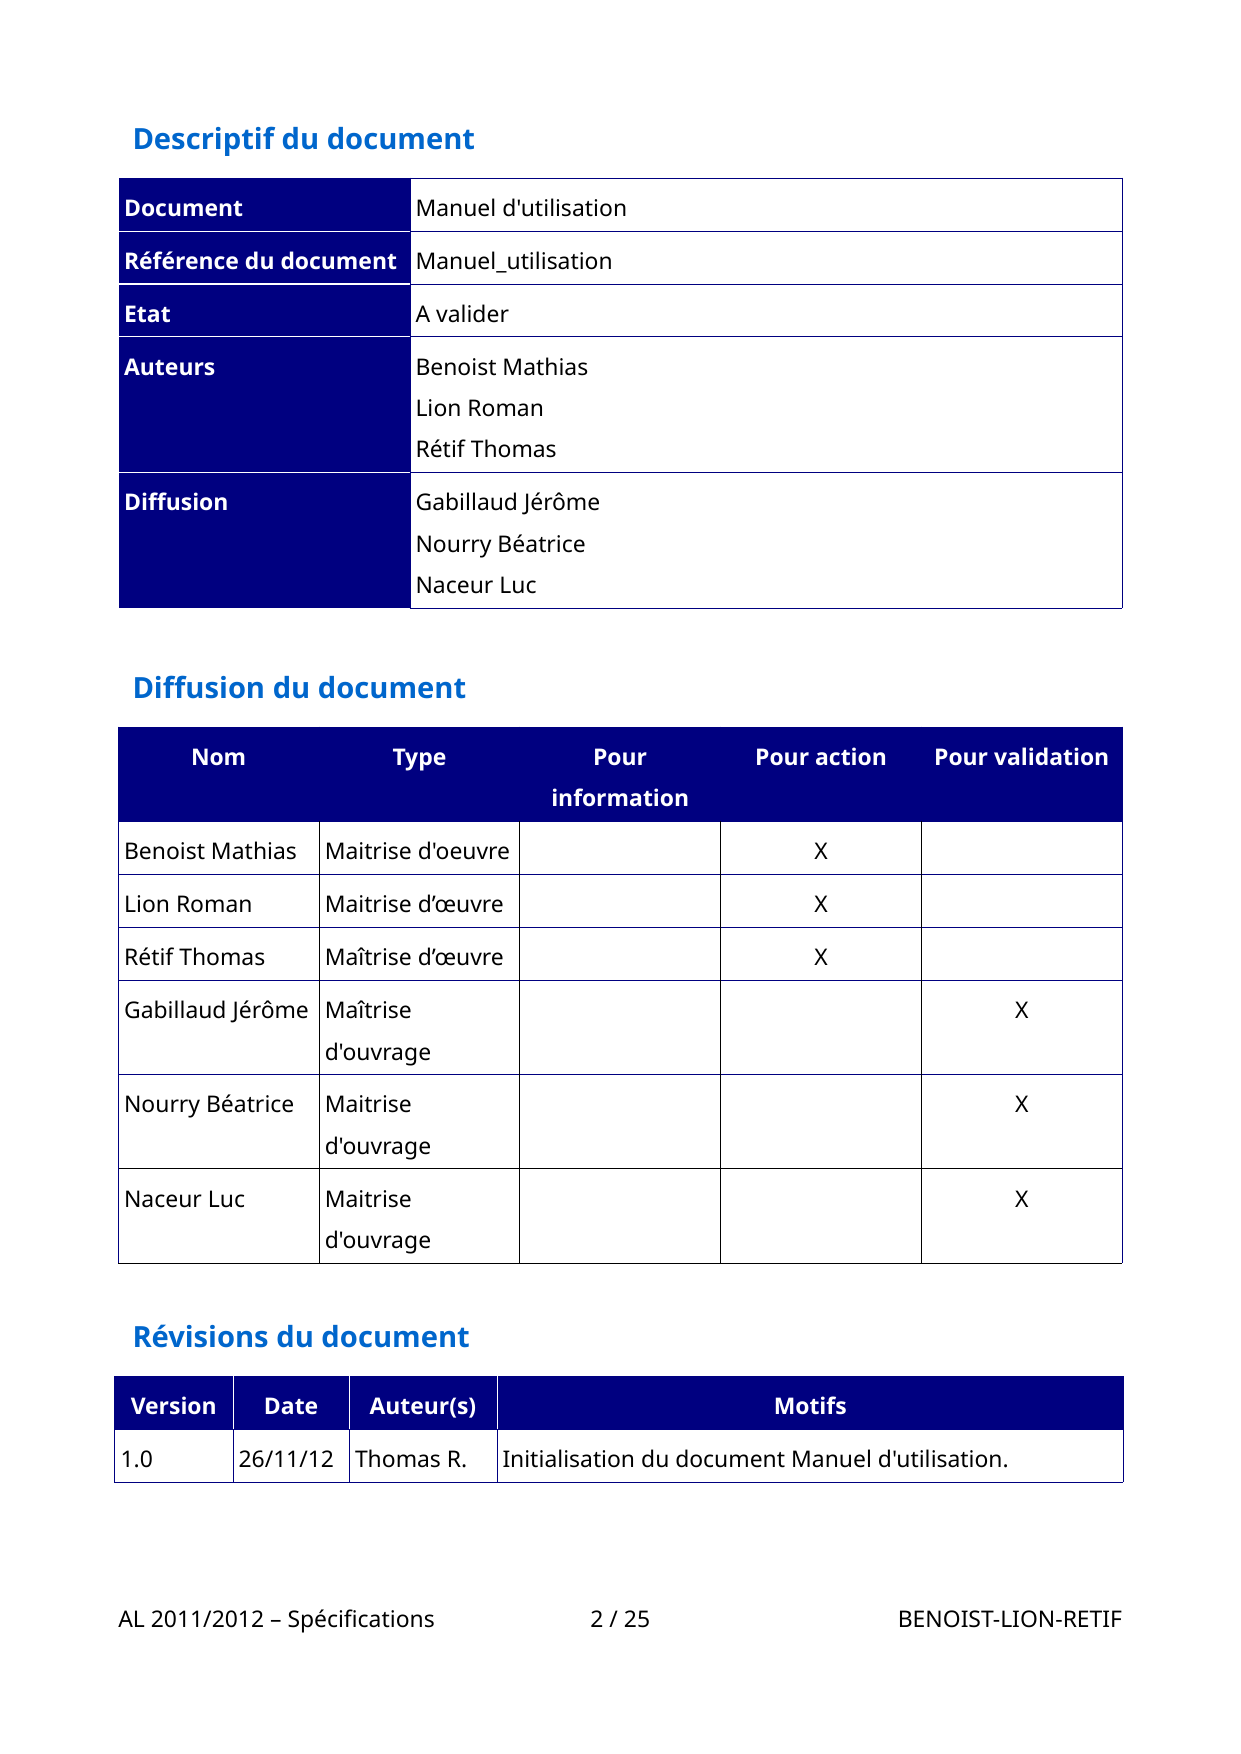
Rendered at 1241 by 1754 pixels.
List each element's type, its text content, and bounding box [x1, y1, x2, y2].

table_cell [721, 981, 921, 1074]
table_header Nom [119, 728, 319, 821]
table_cell Naceur Luc [119, 1169, 319, 1262]
table_cell X [721, 822, 921, 874]
table_cell Thomas R. [350, 1430, 497, 1482]
table_header Type [320, 728, 519, 821]
table_cell Gabillaud Jérôme [119, 981, 319, 1074]
table_cell [922, 875, 1122, 927]
table_cell Référence du document [119, 232, 410, 283]
table_header Document [119, 179, 410, 231]
table_header Pour information [520, 728, 720, 821]
table_cell [520, 875, 720, 927]
table_cell Nourry Béatrice [119, 1075, 319, 1168]
table_cell [520, 981, 720, 1074]
table_cell 26/11/12 [234, 1430, 349, 1482]
table_cell [520, 1075, 720, 1168]
table_cell Manuel_utilisation [411, 232, 1122, 283]
table_cell [721, 1169, 921, 1262]
table_cell Benoist Mathias Lion Roman Rétif Thomas [411, 337, 1122, 472]
table_header Version [115, 1377, 233, 1429]
table_cell Rétif Thomas [119, 928, 319, 980]
table_header Date [234, 1377, 349, 1429]
table_cell A valider [411, 285, 1122, 336]
table_cell Lion Roman [119, 875, 319, 927]
table_cell Diffusion [119, 473, 410, 608]
table_cell Maitrise d’œuvre [320, 875, 519, 927]
table_cell X [721, 928, 921, 980]
subtitle Descriptif du document [132, 118, 1122, 158]
table_cell X [721, 875, 921, 927]
table_header Pour validation [922, 728, 1122, 821]
table_cell Auteurs [119, 337, 410, 472]
table_cell X [922, 1075, 1122, 1168]
subtitle Révisions du document [132, 1316, 1122, 1356]
table_cell [520, 822, 720, 874]
table_cell Maîtrise d’œuvre [320, 928, 519, 980]
table_cell Initialisation du document Manuel d'utilisation. [498, 1430, 1123, 1482]
table_cell Maitrise d'ouvrage [320, 1075, 519, 1168]
table_cell Etat [119, 285, 410, 336]
subtitle Diffusion du document [132, 667, 1122, 707]
table_cell Benoist Mathias [119, 822, 319, 874]
table_cell [922, 822, 1122, 874]
table_header Auteur(s) [350, 1377, 497, 1429]
table_header Manuel d'utilisation [411, 179, 1122, 231]
table_cell 1.0 [115, 1430, 233, 1482]
table_cell [721, 1075, 921, 1168]
table_cell Gabillaud Jérôme Nourry Béatrice Naceur Luc [411, 473, 1122, 608]
table_cell [922, 928, 1122, 980]
table_cell [520, 928, 720, 980]
table_cell Maîtrise d'ouvrage [320, 981, 519, 1074]
table_cell Maitrise d'oeuvre [320, 822, 519, 874]
table_header Pour action [721, 728, 921, 821]
table_cell X [922, 1169, 1122, 1262]
table_cell [520, 1169, 720, 1262]
table_cell X [922, 981, 1122, 1074]
table_cell Maitrise d'ouvrage [320, 1169, 519, 1262]
table_header Motifs [498, 1377, 1123, 1429]
